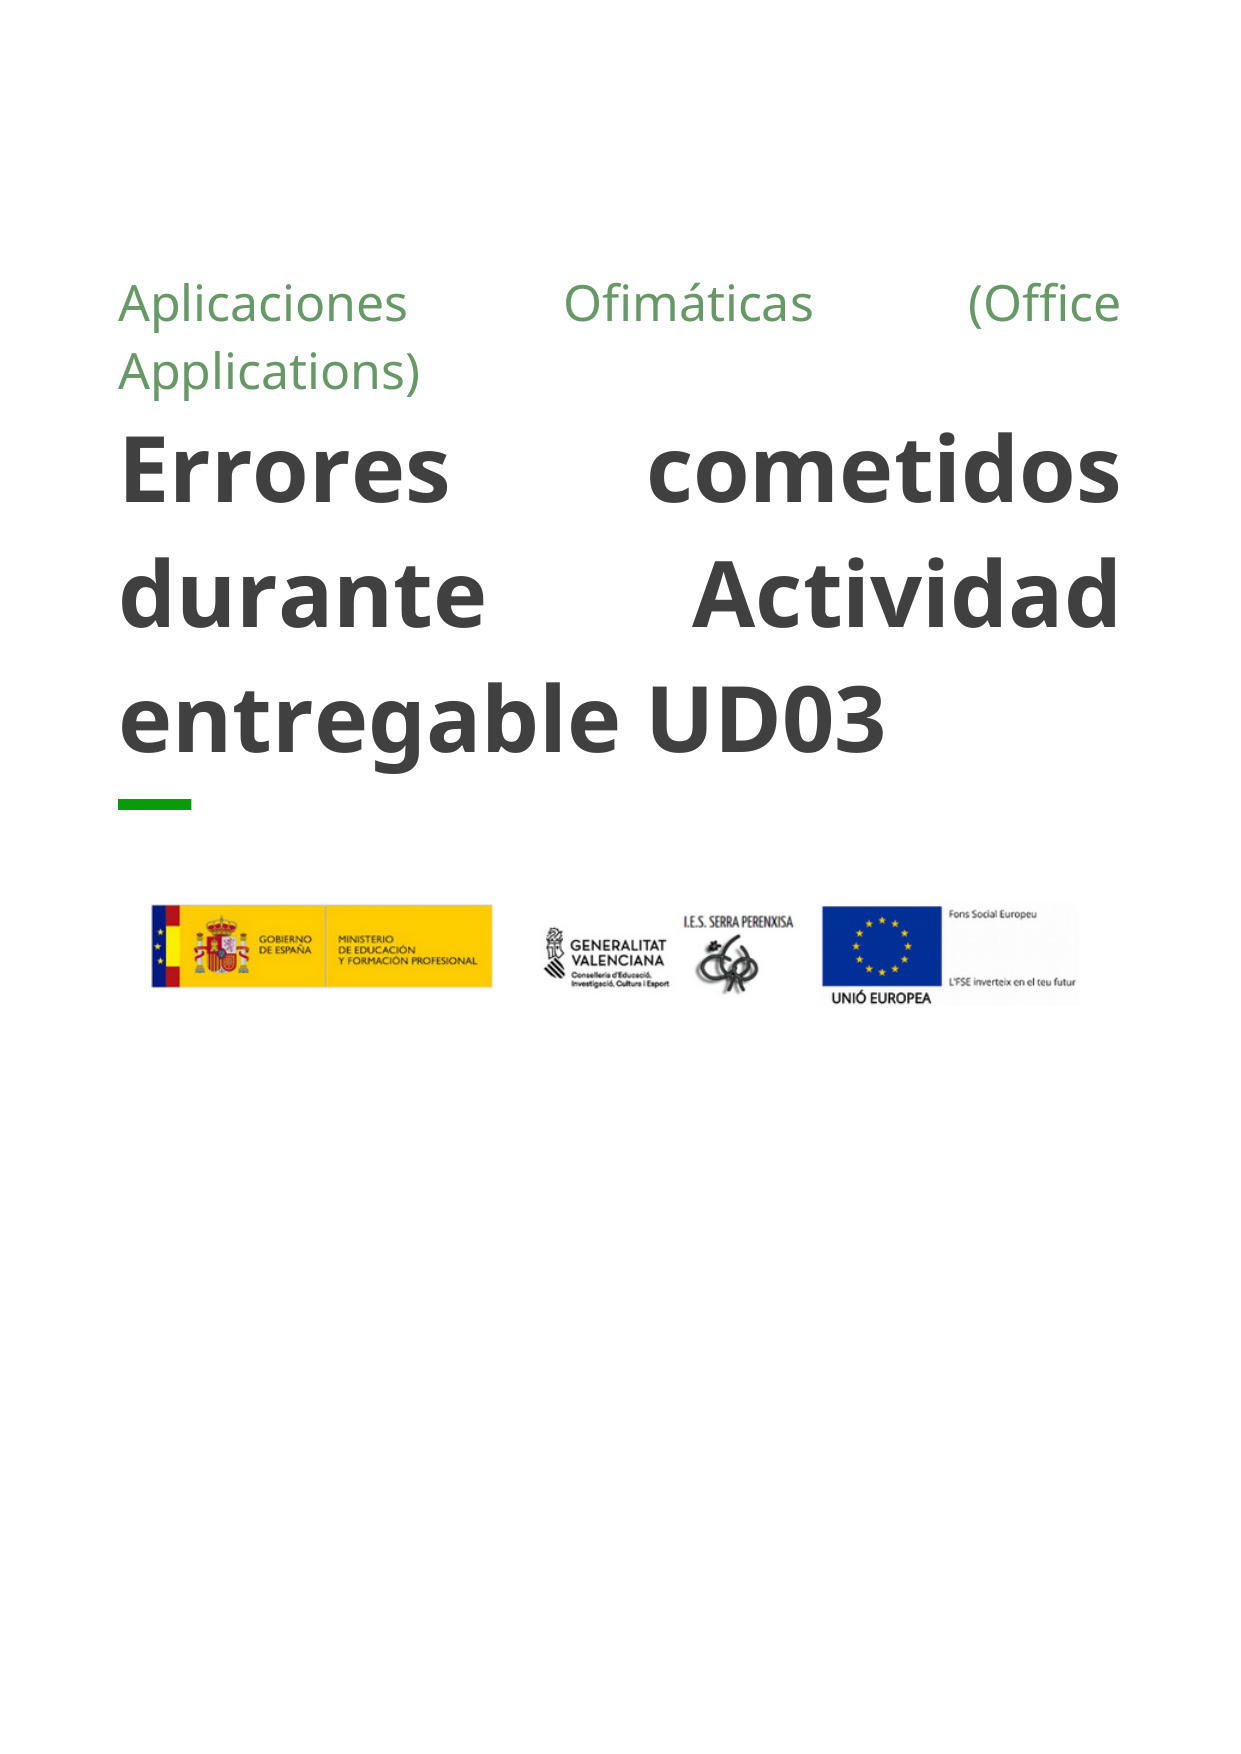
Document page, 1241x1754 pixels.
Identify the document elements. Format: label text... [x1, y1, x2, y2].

title Aplicaciones Ofimáticas (Office Applications) Errores cometidos durante Actividad entregable UD03 [118, 268, 1122, 779]
picture [118, 885, 1123, 1005]
picture [118, 799, 192, 810]
